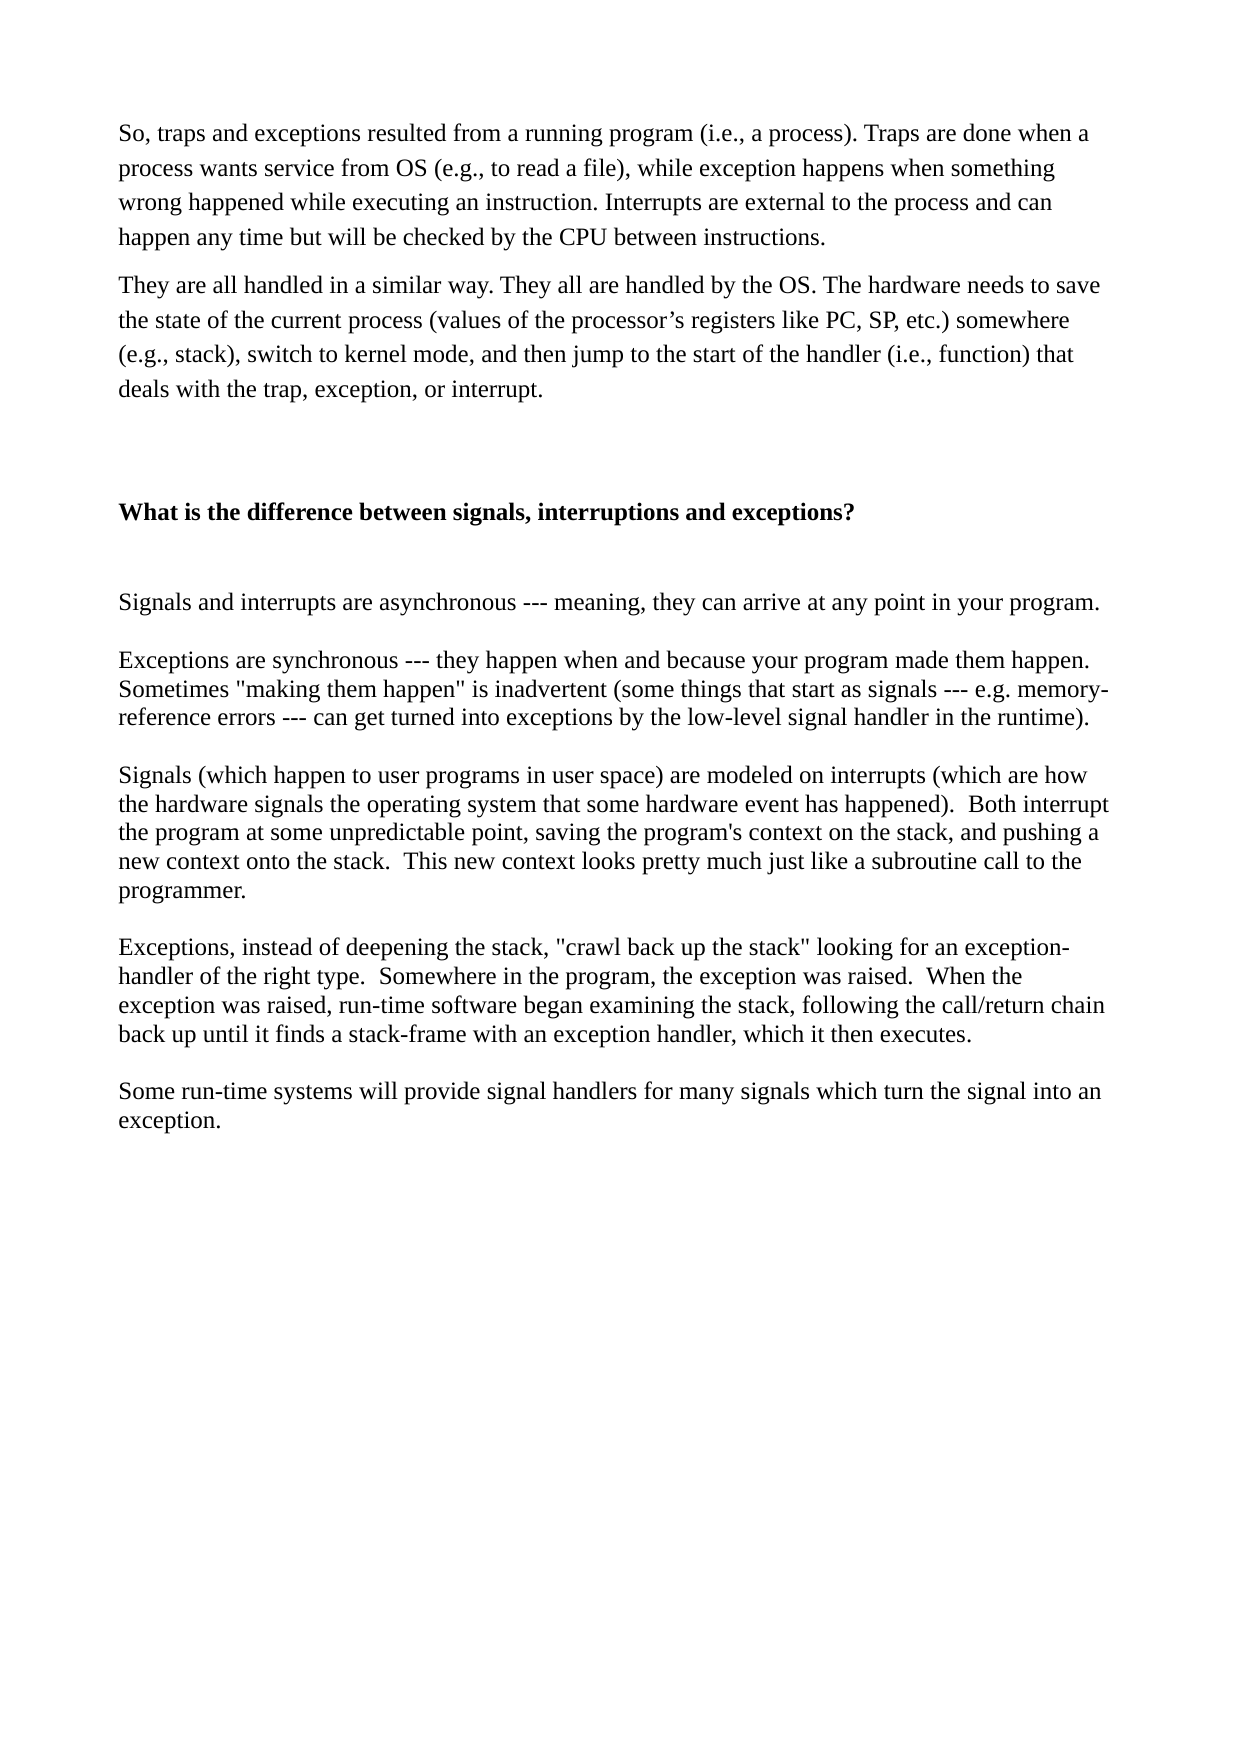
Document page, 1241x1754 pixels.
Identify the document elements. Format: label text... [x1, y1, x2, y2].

text They are all handled in a similar way. They all are handled by the OS. The hardware needs to save the state of the current process (values of the processor’s registers like PC, SP, etc.) somewhere (e.g., stack), switch to kernel mode, and then jump to the start of the handler (i.e., function) that deals with the trap, exception, or interrupt. [118, 271, 1122, 403]
text So, traps and exceptions resulted from a running program (i.e., a process). Traps are done when a process wants service from OS (e.g., to read a file), while exception happens when something wrong happened while executing an instruction. Interrupts are external to the process and can happen any time but will be checked by the CPU between instructions. [118, 118, 1122, 250]
text Signals and interrupts are asynchronous --- meaning, they can arrive at any point in your program. Exceptions are synchronous --- they happen when and because your program made them happen. Sometimes "making them happen" is inadvertent (some things that start as signals --- e.g. memory-reference errors --- can get turned into exceptions by the low-level signal handler in the runtime). Signals (which happen to user programs in user space) are modeled on interrupts (which are how the hardware signals the operating system that some hardware event has happened). Both interrupt the program at some unpredictable point, saving the program's context on the stack, and pushing a new context onto the stack. This new context looks pretty much just like a subroutine call to the programmer. Exceptions, instead of deepening the stack, "crawl back up the stack" looking for an exception-handler of the right type. Somewhere in the program, the exception was raised. When the exception was raised, run-time software began examining the stack, following the call/return chain back up until it finds a stack-frame with an exception handler, which it then executes. Some run-time systems will provide signal handlers for many signals which turn the signal into an exception. [118, 587, 1122, 1134]
subtitle What is the difference between signals, interruptions and exceptions? [118, 497, 1122, 526]
